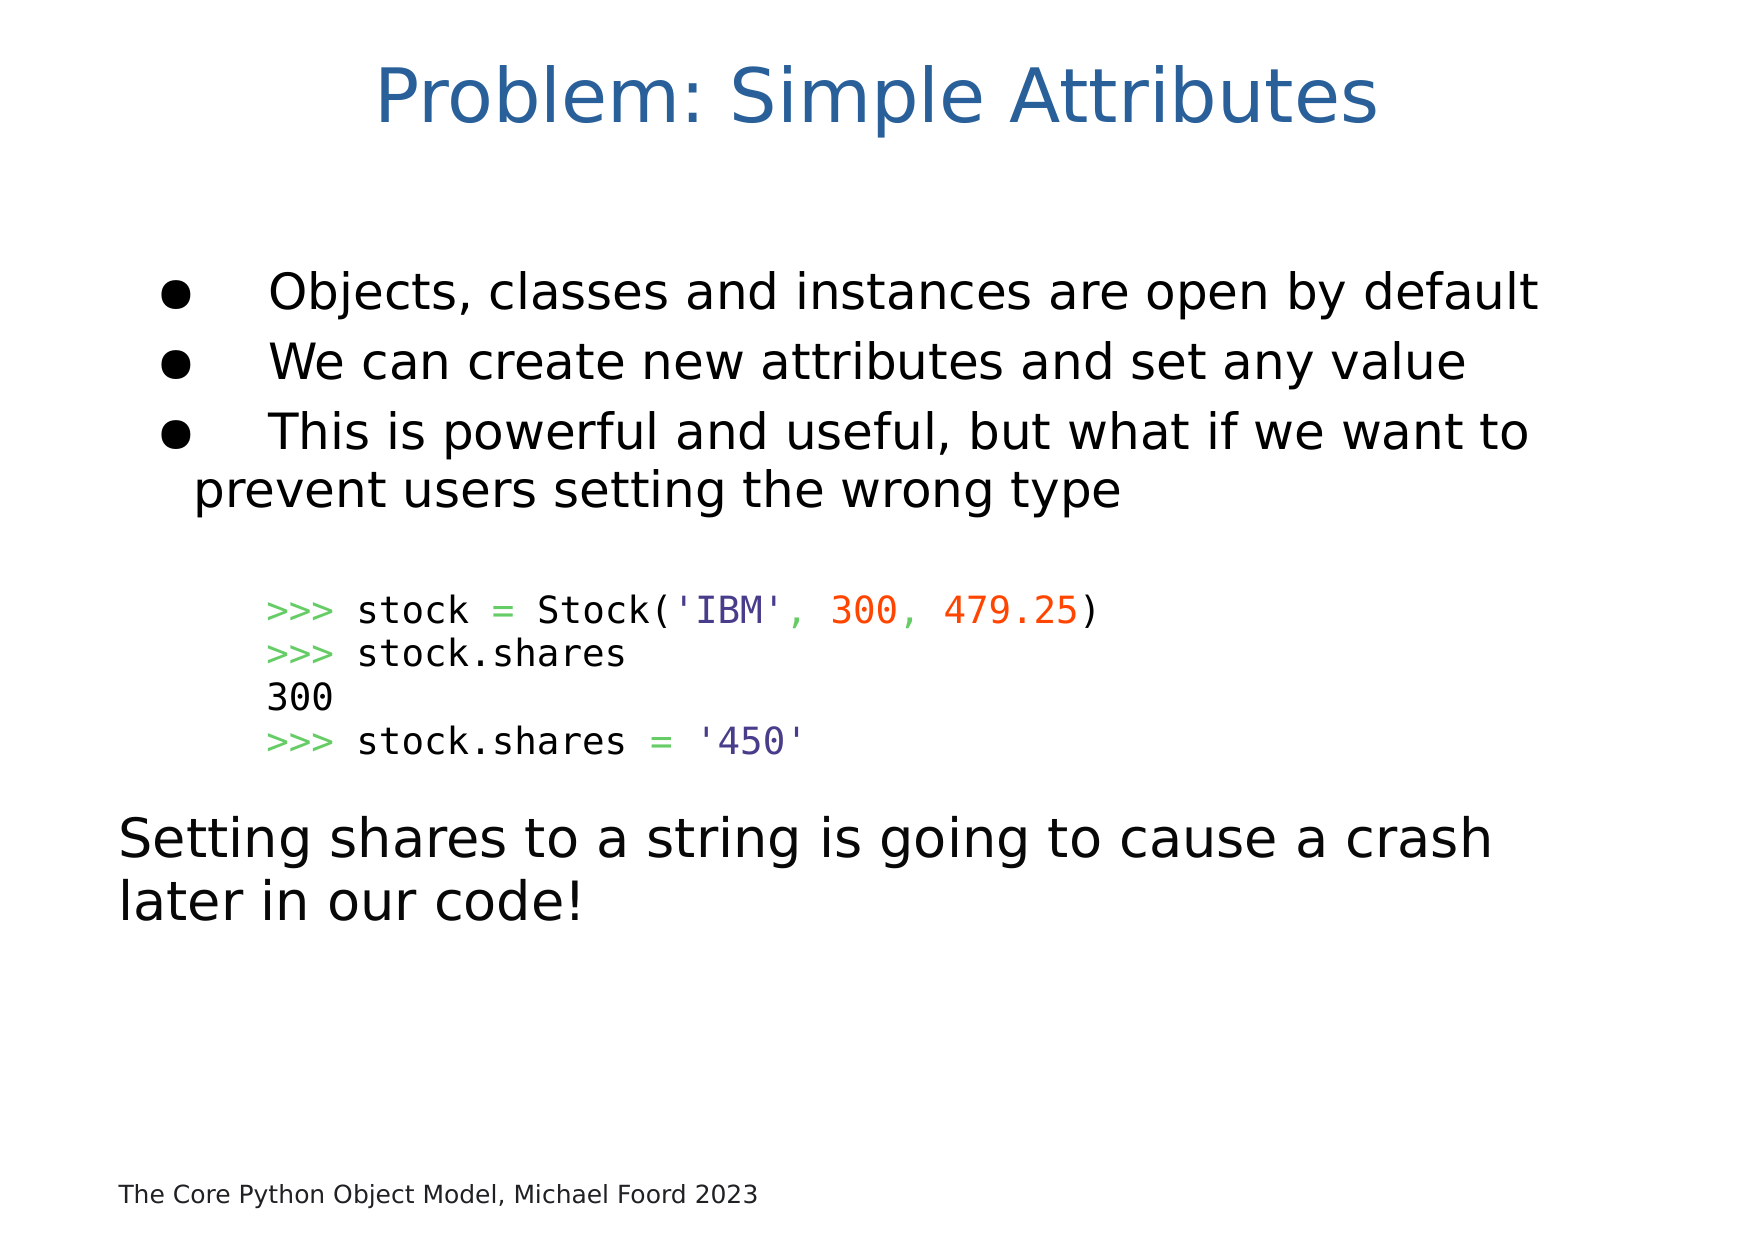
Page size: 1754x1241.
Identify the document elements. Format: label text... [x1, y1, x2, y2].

text >>> stock = Stock('IBM', 300, 479.25) [266, 588, 1636, 632]
list Objects, classes and instances are open by default [156, 263, 1636, 321]
list This is powerful and useful, but what if we want to prevent users setting the wrong type [156, 403, 1636, 519]
text Setting shares to a string is going to cause a crash later in our code! [118, 807, 1636, 933]
text >>> stock.shares = '450' [266, 719, 1636, 763]
text Problem: Simple Attributes [118, 53, 1636, 140]
text >>> stock.shares [266, 632, 1636, 676]
text 300 [266, 676, 1636, 719]
list We can create new attributes and set any value [156, 333, 1636, 391]
